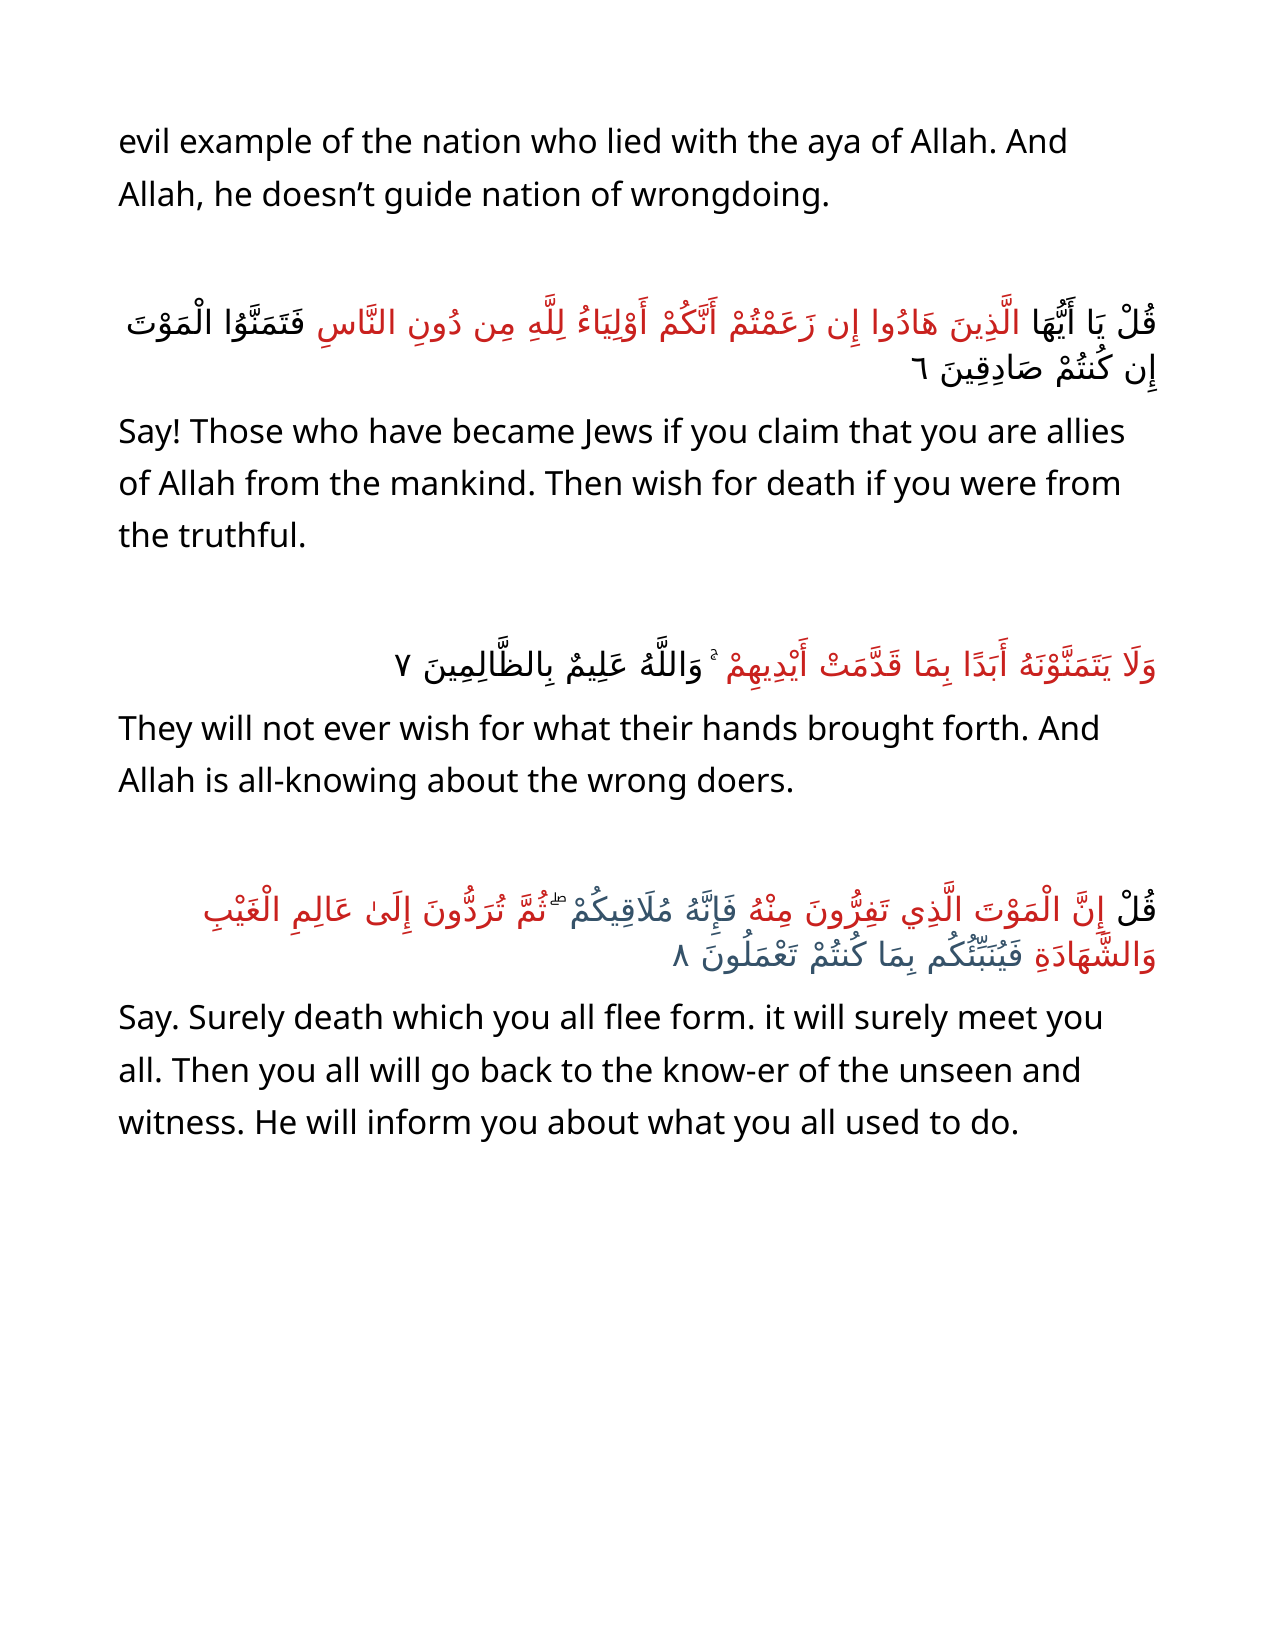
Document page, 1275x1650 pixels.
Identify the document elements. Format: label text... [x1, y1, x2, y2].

text They will not ever wish for what their hands brought forth. And Allah is all-knowing about the wrong doers. [118, 705, 1157, 802]
text evil example of the nation who lied with the aya of Allah. And Allah, he doesn’t guide nation of wrongdoing. [118, 118, 1157, 216]
text Say. Surely death which you all flee form. it will surely meet you all. Then you all will go back to the know-er of the unseen and witness. He will inform you about what you all used to do. [118, 994, 1157, 1144]
text قُلْ إِنَّ الْمَوْتَ الَّذِي تَفِرُّونَ مِنْهُ فَإِنَّهُ مُلَاقِيكُمْ ۖ ثُمَّ تُرَدُّونَ إِلَىٰ عَالِمِ الْغَيْبِ وَالشَّهَادَةِ فَيُنَبِّئُكُم بِمَا كُنتُمْ تَعْمَلُونَ ٨ [118, 890, 1157, 974]
text وَلَا يَتَمَنَّوْنَهُ أَبَدًا بِمَا قَدَّمَتْ أَيْدِيهِمْ ۚ وَاللَّهُ عَلِيمٌ بِالظَّالِمِينَ ٧ [118, 646, 1157, 684]
text Say! Those who have became Jews if you claim that you are allies of Allah from the mankind. Then wish for death if you were from the truthful. [118, 408, 1157, 557]
text قُلْ يَا أَيُّهَا الَّذِينَ هَادُوا إِن زَعَمْتُمْ أَنَّكُمْ أَوْلِيَاءُ لِلَّهِ مِن دُونِ النَّاسِ فَتَمَنَّوُا الْمَوْتَ إِن كُنتُمْ صَادِقِينَ ٦ [118, 304, 1157, 387]
